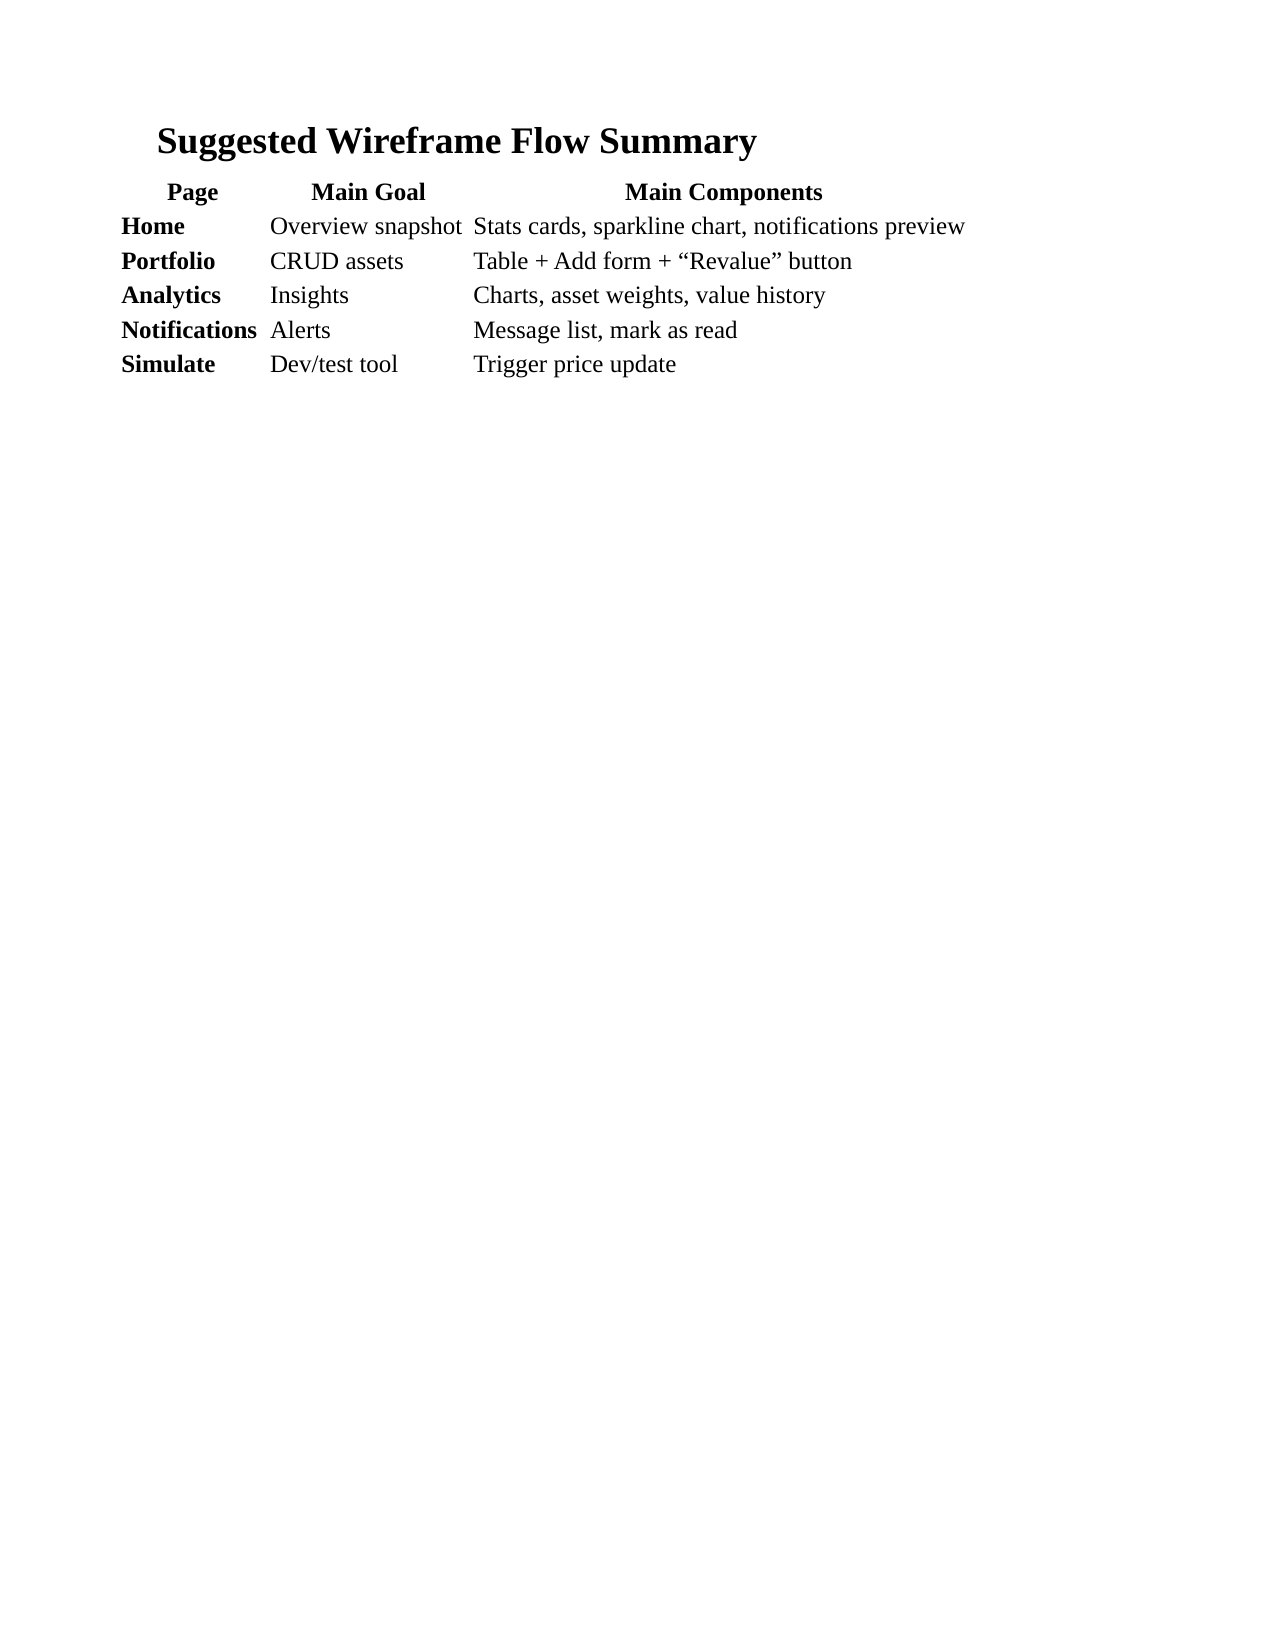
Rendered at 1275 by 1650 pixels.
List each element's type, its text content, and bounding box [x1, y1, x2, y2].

table_cell Message list, mark as read [470, 312, 978, 347]
table_cell Charts, asset weights, value history [470, 278, 978, 312]
table_cell Table + Add form + “Revalue” button [470, 243, 978, 277]
table_cell Stats cards, sparkline chart, notifications preview [470, 208, 978, 243]
table_cell Trigger price update [470, 347, 978, 381]
table_header Main Goal [267, 174, 470, 208]
table_cell Insights [267, 278, 470, 312]
table_cell Notifications [118, 312, 267, 347]
table_cell Overview snapshot [267, 208, 470, 243]
table_cell Portfolio [118, 243, 267, 277]
table_cell Home [118, 208, 267, 243]
table_cell Analytics [118, 278, 267, 312]
table_cell Dev/test tool [267, 347, 470, 381]
subtitle 🧭 Suggested Wireframe Flow Summary [118, 118, 1157, 161]
table_cell Simulate [118, 347, 267, 381]
table_header Page [118, 174, 267, 208]
table_cell Alerts [267, 312, 470, 347]
table_cell CRUD assets [267, 243, 470, 277]
table_header Main Components [470, 174, 978, 208]
